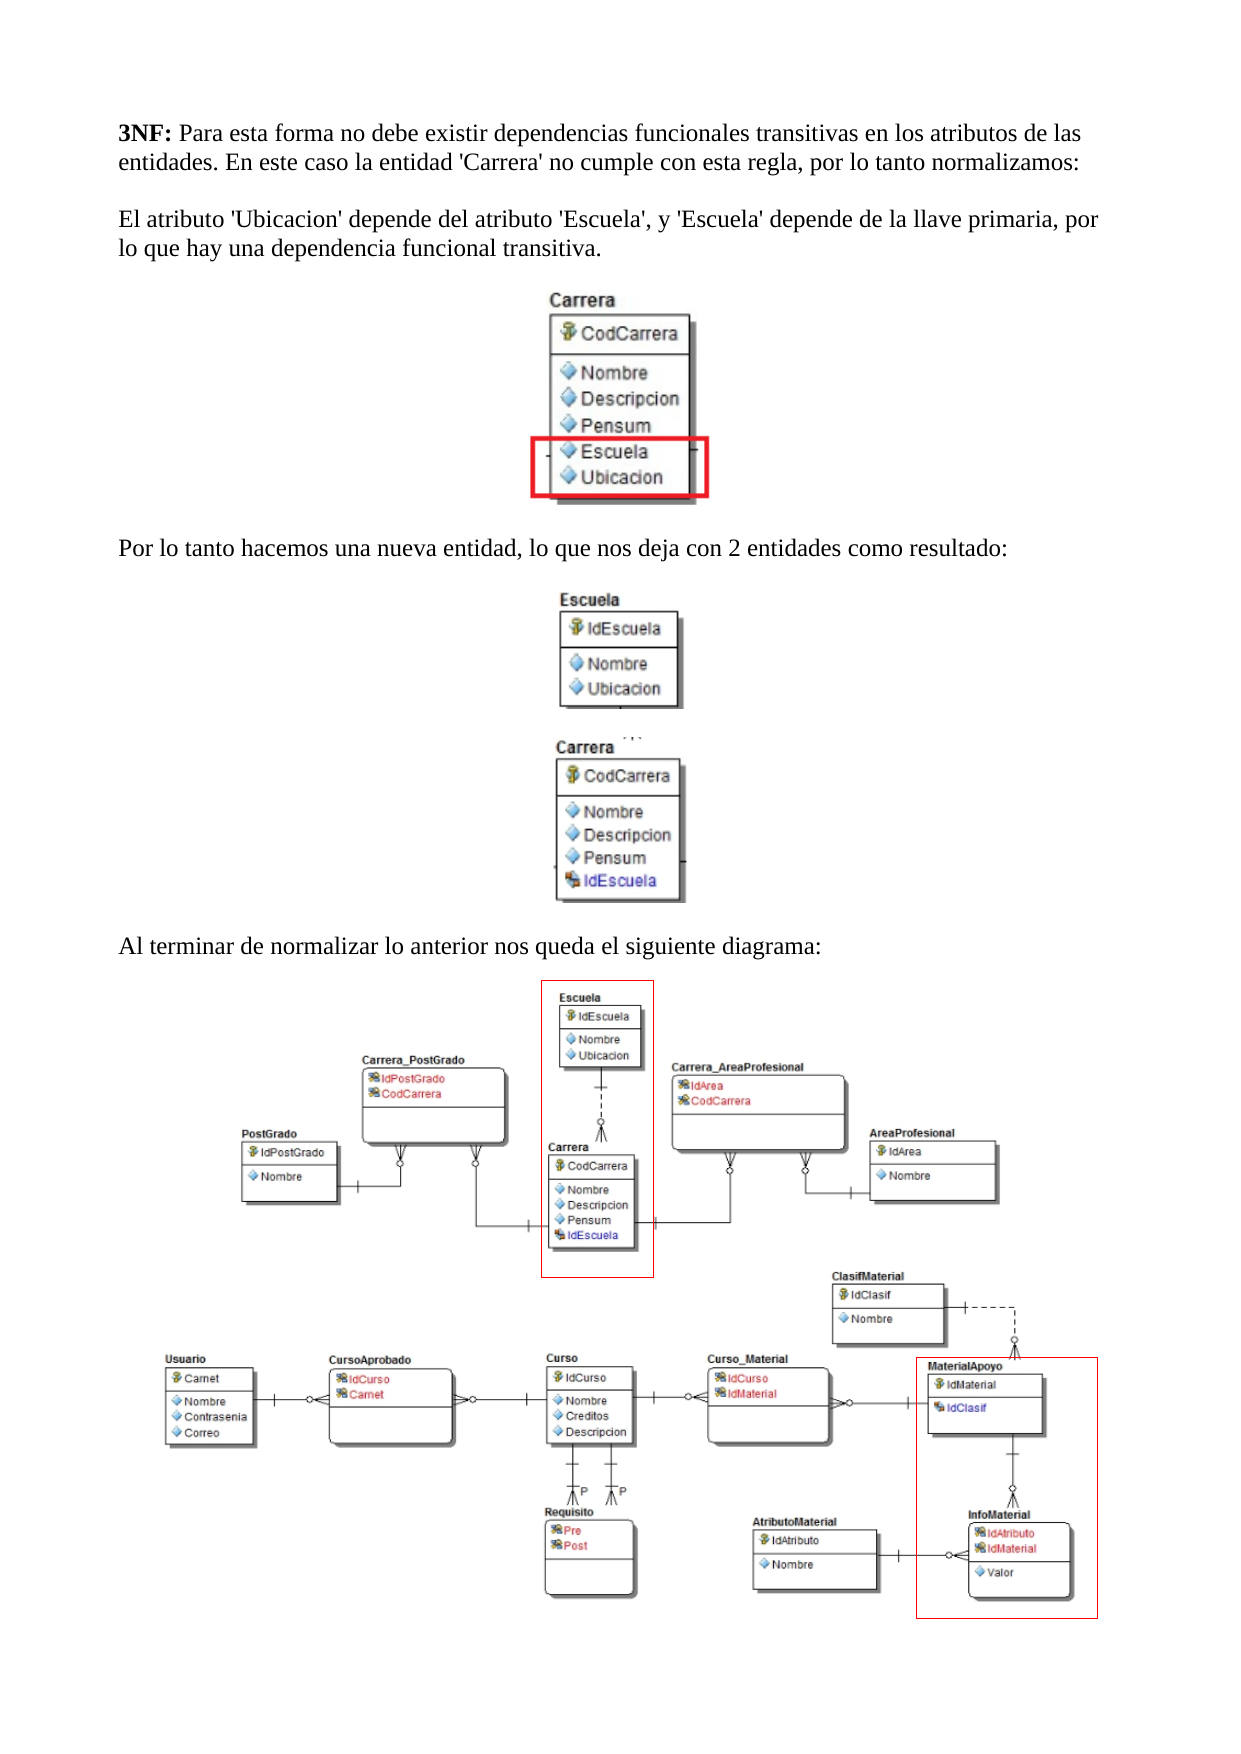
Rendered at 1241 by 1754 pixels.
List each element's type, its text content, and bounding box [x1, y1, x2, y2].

text El atributo 'Ubicacion' depende del atributo 'Escuela', y 'Escuela' depende de la llave primaria, por lo que hay una dependencia funcional transitiva. [118, 204, 1122, 262]
text Por lo tanto hacemos una nueva entidad, lo que nos deja con 2 entidades como resultado: [118, 533, 1122, 562]
text 3NF: Para esta forma no debe existir dependencias funcionales transitivas en los atributos de las entidades. En este caso la entidad 'Carrera' no cumple con esta regla, por lo tanto normalizamos: [118, 118, 1122, 176]
picture [161, 988, 1079, 1611]
picture [917, 1358, 1079, 1611]
text Al terminar de normalizar lo anterior nos queda el siguiente diagrama: [118, 931, 1122, 960]
picture [542, 988, 653, 1277]
